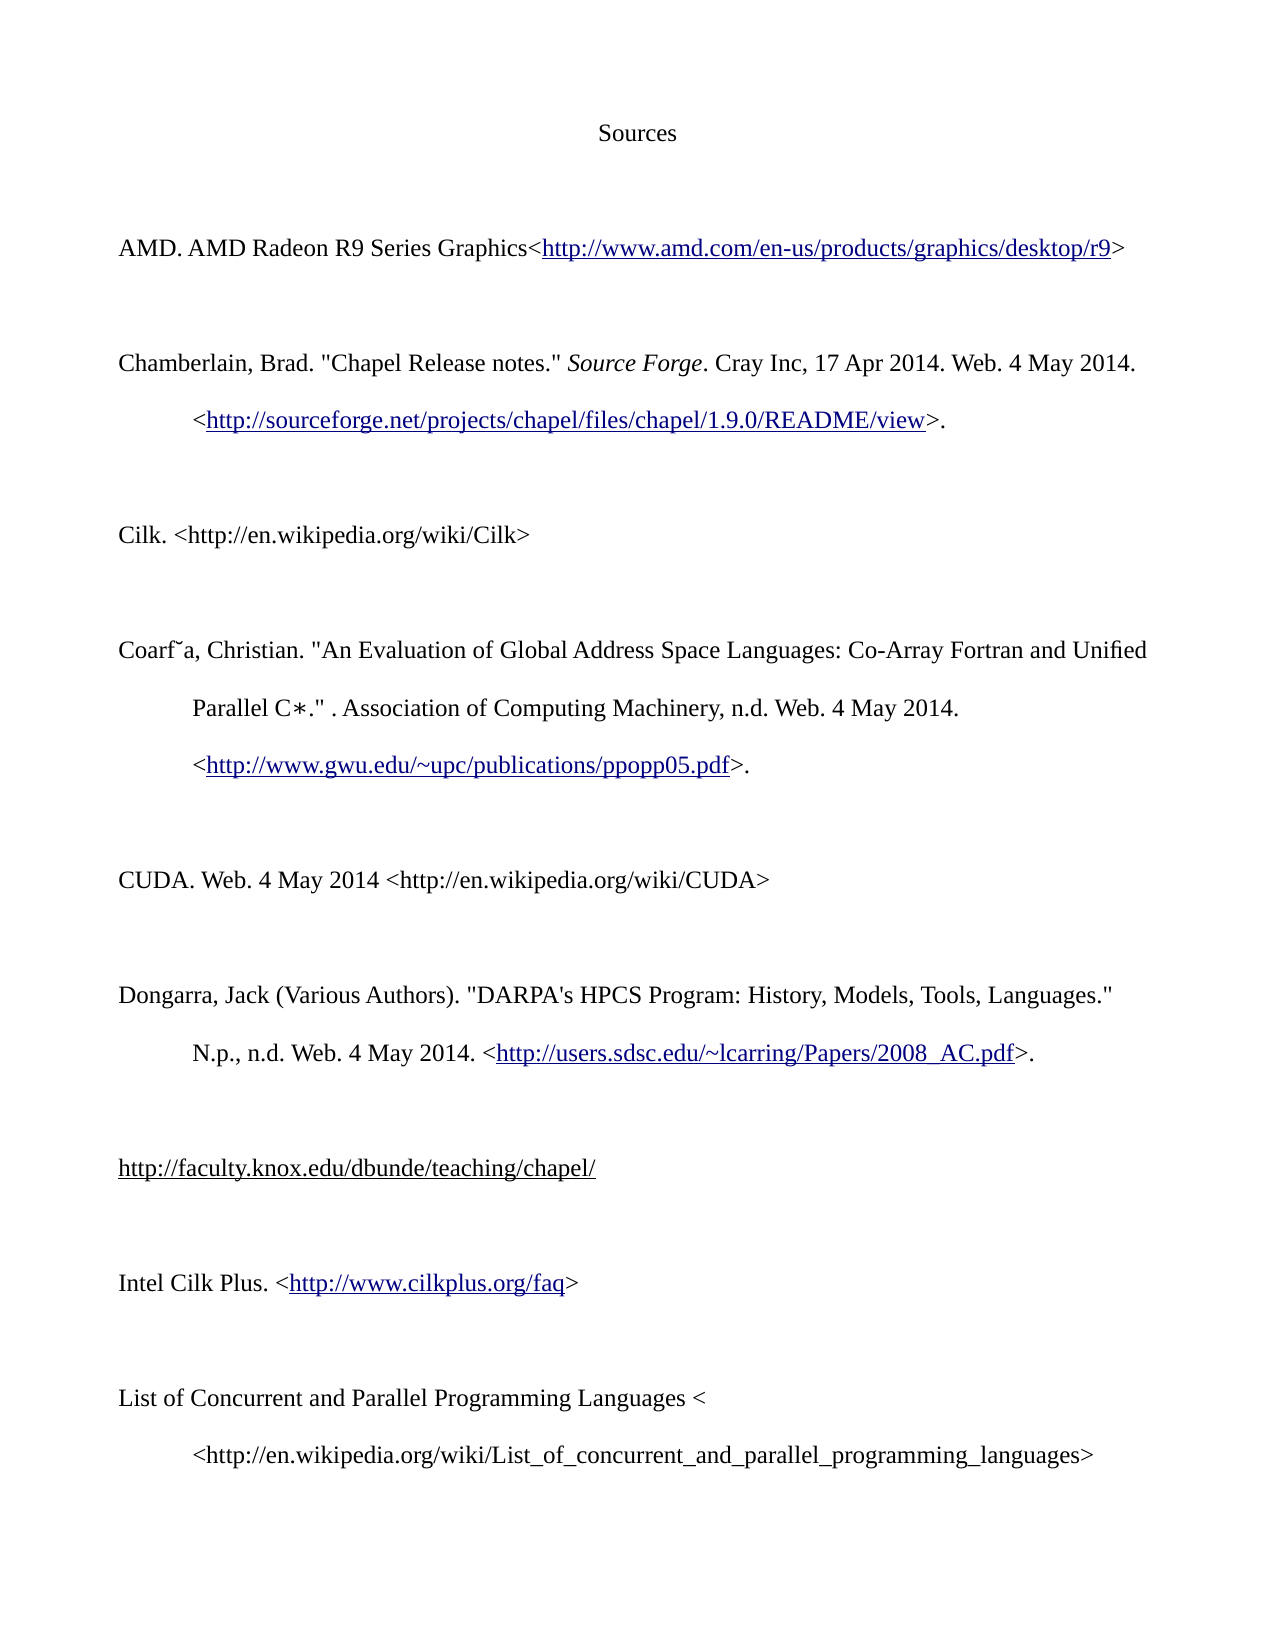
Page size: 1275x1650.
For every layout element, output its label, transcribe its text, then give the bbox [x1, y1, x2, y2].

text Dongarra, Jack (Various Authors). "DARPA's HPCS Program: History, Models, Tools, Languages." N.p., n.d. Web. 4 May 2014. <http://users.sdsc.edu/~lcarring/Papers/2008_AC.pdf>. [118, 981, 1157, 1067]
text Cilk. <http://en.wikipedia.org/wiki/Cilk> [118, 521, 1157, 549]
text AMD. AMD Radeon R9 Series Graphics<http://www.amd.com/en-us/products/graphics/desktop/r9> [118, 233, 1157, 262]
text Chamberlain, Brad. "Chapel Release notes." Source Forge. Cray Inc, 17 Apr 2014. Web. 4 May 2014. <http://sourceforge.net/projects/chapel/files/chapel/1.9.0/README/view>. [118, 348, 1157, 434]
text Intel Cilk Plus. <http://www.cilkplus.org/faq> [118, 1268, 1157, 1297]
text CUDA. Web. 4 May 2014 <http://en.wikipedia.org/wiki/CUDA> [118, 866, 1157, 894]
text http://faculty.knox.edu/dbunde/teaching/chapel/ [118, 1153, 1157, 1182]
text Sources [118, 118, 1157, 147]
text List of Concurrent and Parallel Programming Languages < <http://en.wikipedia.org/wiki/List_of_concurrent_and_parallel_programming_languages> [118, 1383, 1157, 1469]
text Coarf˘a, Christian. "An Evaluation of Global Address Space Languages: Co-Array Fortran and Uniﬁed Parallel C∗." . Association of Computing Machinery, n.d. Web. 4 May 2014. <http://www.gwu.edu/~upc/publications/ppopp05.pdf>. [118, 636, 1157, 779]
